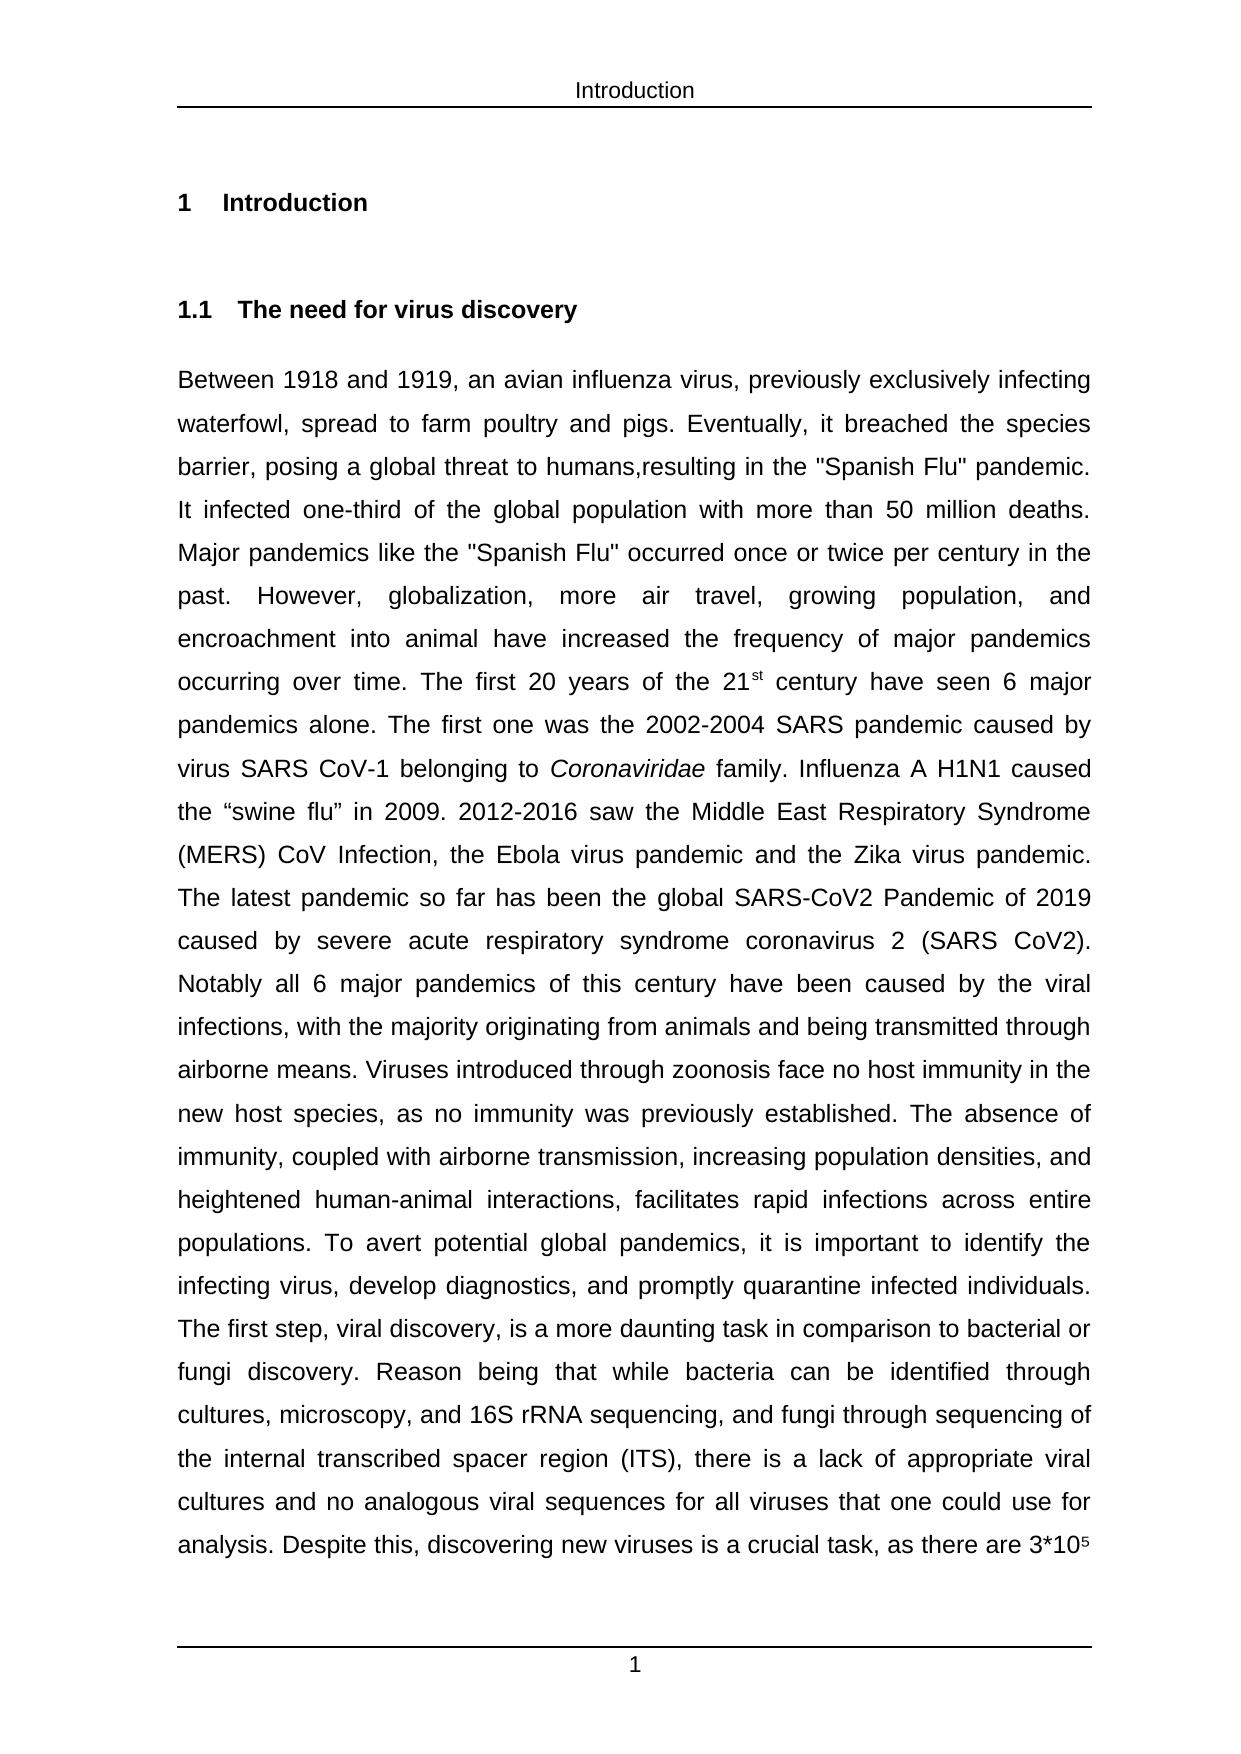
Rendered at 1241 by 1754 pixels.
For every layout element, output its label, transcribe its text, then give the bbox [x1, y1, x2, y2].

subtitle The need for virus discovery [177, 295, 1092, 324]
subtitle Introduction [177, 188, 1092, 217]
text Between 1918 and 1919, an avian influenza virus, previously exclusively infecting waterfowl, spread to farm poultry and pigs. Eventually, it breached the species barrier, posing a global threat to humans,resulting in the "Spanish Flu" pandemic. It infected one-third of the global population with more than 50 million deaths. Major pandemics like the "Spanish Flu" occurred once or twice per century in the past. However, globalization, more air travel, growing population, and encroachment into animal have increased the frequency of major pandemics occurring over time. The first 20 years of the 21st century have seen 6 major pandemics alone. The first one was the 2002-2004 SARS pandemic caused by virus SARS CoV-1 belonging to Coronaviridae family. Influenza A H1N1 caused the “swine flu” in 2009. 2012-2016 saw the Middle East Respiratory Syndrome (MERS) CoV Infection, the Ebola virus pandemic and the Zika virus pandemic. The latest pandemic so far has been the global SARS-CoV2 Pandemic of 2019 caused by severe acute respiratory syndrome coronavirus 2 (SARS CoV2). Notably all 6 major pandemics of this century have been caused by the viral infections, with the majority originating from animals and being transmitted through airborne means. Viruses introduced through zoonosis face no host immunity in the new host species, as no immunity was previously established. The absence of immunity, coupled with airborne transmission, increasing population densities, and heightened human-animal interactions, facilitates rapid infections across entire populations. To avert potential global pandemics, it is important to identify the infecting virus, develop diagnostics, and promptly quarantine infected individuals. The first step, viral discovery, is a more daunting task in comparison to bacterial or fungi discovery. Reason being that while bacteria can be identified through cultures, microscopy, and 16S rRNA sequencing, and fungi through sequencing of the internal transcribed spacer region (ITS), there is a lack of appropriate viral cultures and no analogous viral sequences for all viruses that one could use for analysis. Despite this, discovering new viruses is a crucial task, as there are 3*10⁵ [177, 365, 1092, 1558]
